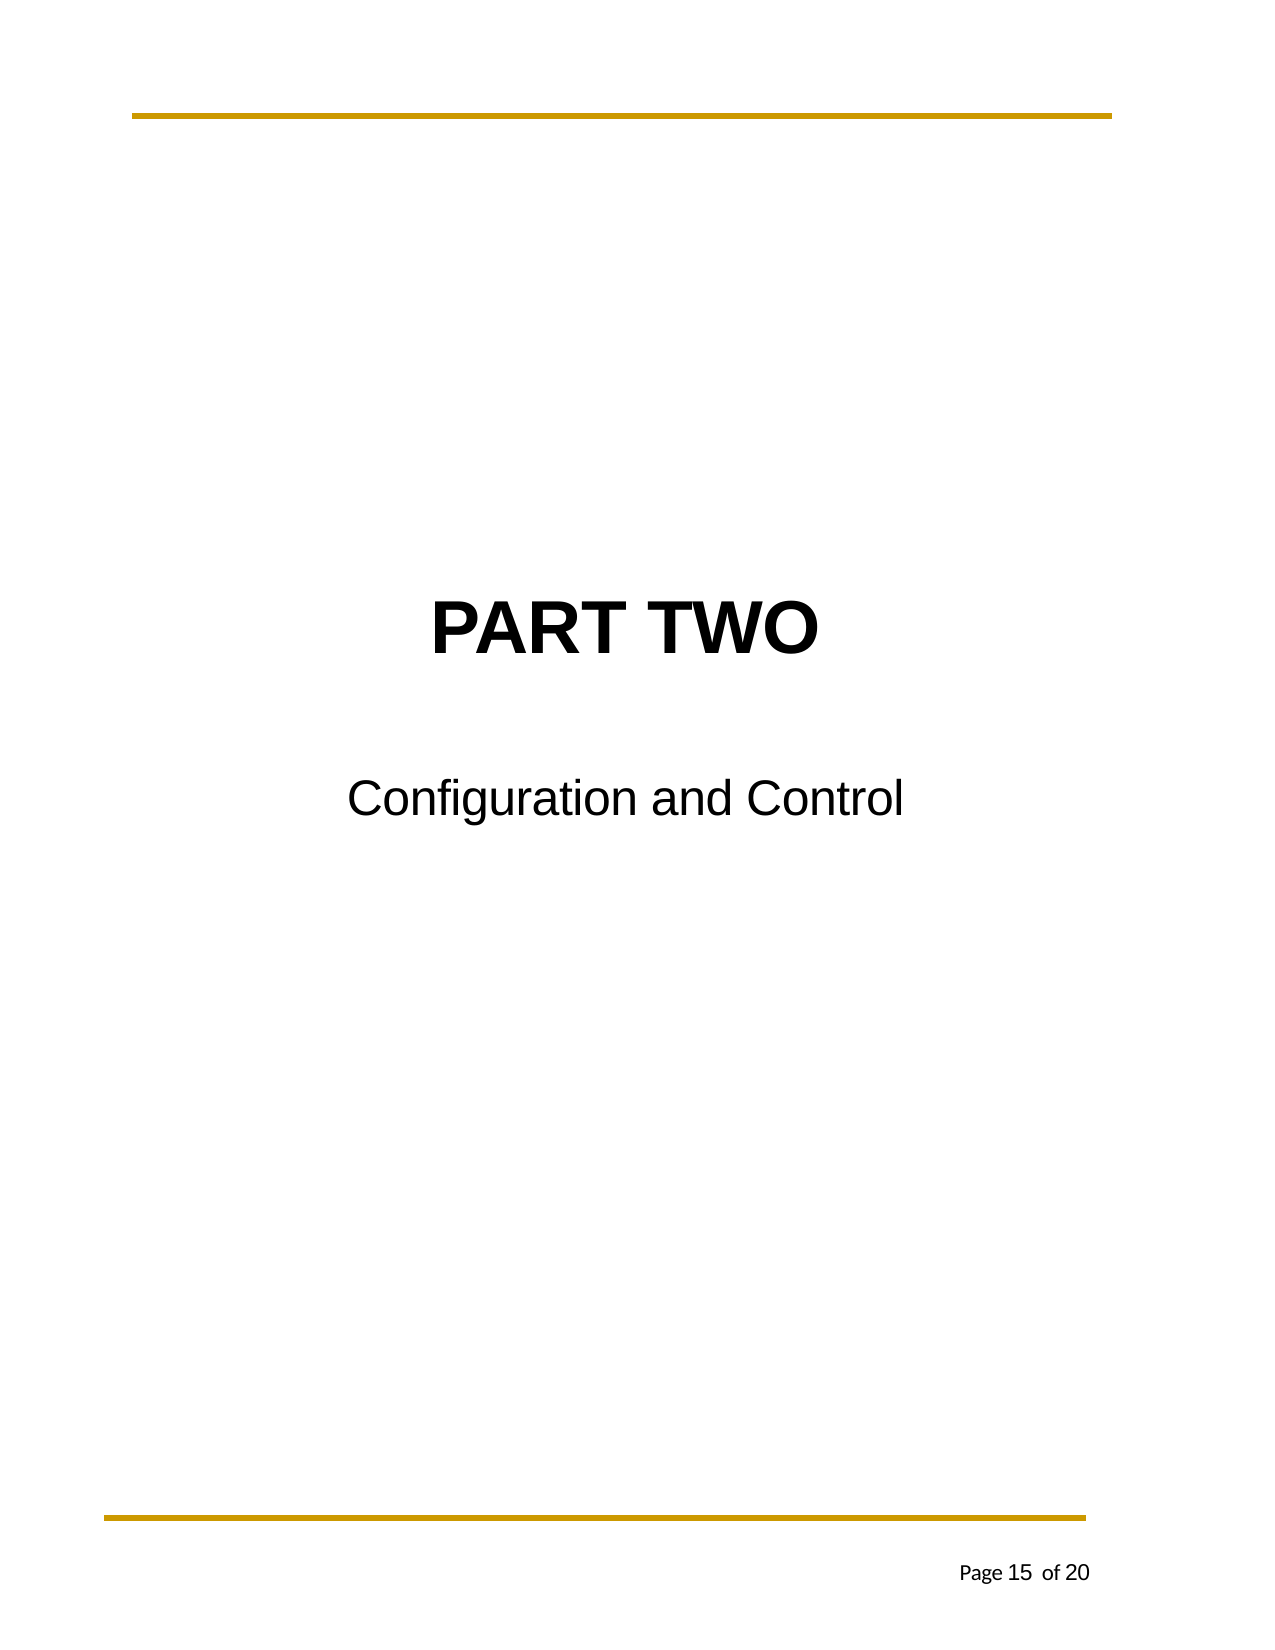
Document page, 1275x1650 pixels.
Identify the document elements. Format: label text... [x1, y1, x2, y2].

text PART TWO [101, 583, 1151, 669]
text Configuration and Control [101, 768, 1151, 826]
